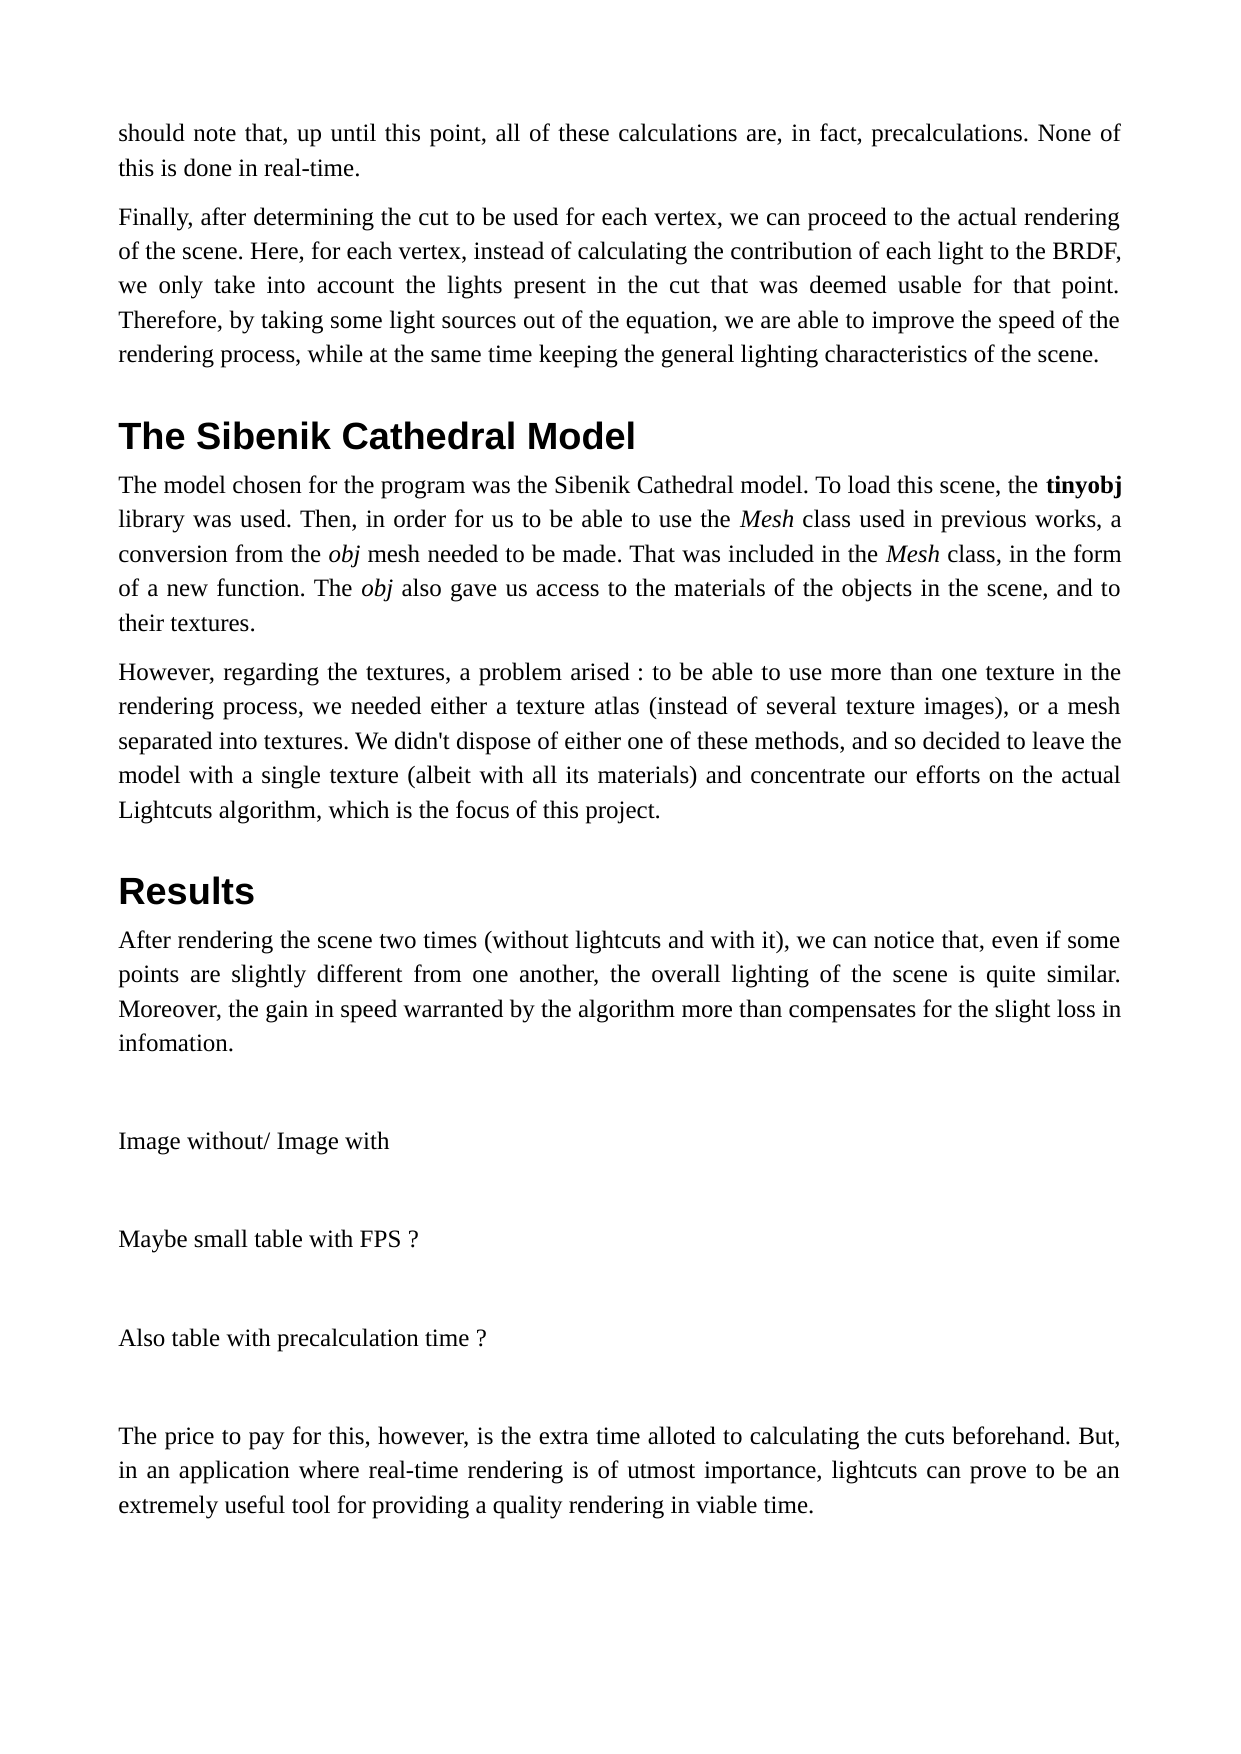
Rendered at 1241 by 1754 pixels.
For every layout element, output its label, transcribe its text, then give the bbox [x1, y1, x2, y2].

subtitle Results [118, 869, 1122, 912]
text Finally, after determining the cut to be used for each vertex, we can proceed to the actual rendering of the scene. Here, for each vertex, instead of calculating the contribution of each light to the BRDF, we only take into account the lights present in the cut that was deemed usable for that point. Therefore, by taking some light sources out of the equation, we are able to improve the speed of the rendering process, while at the same time keeping the general lighting characteristics of the scene. [118, 202, 1122, 368]
text However, regarding the textures, a problem arised : to be able to use more than one texture in the rendering process, we needed either a texture atlas (instead of several texture images), or a mesh separated into textures. We didn't dispose of either one of these methods, and so decided to leave the model with a single texture (albeit with all its materials) and concentrate our efforts on the actual Lightcuts algorithm, which is the focus of this project. [118, 657, 1122, 823]
subtitle The Sibenik Cathedral Model [118, 414, 1122, 457]
text should note that, up until this point, all of these calculations are, in fact, precalculations. None of this is done in real-time. [118, 118, 1122, 181]
text The model chosen for the program was the Sibenik Cathedral model. To load this scene, the tinyobj library was used. Then, in order for us to be able to use the Mesh class used in previous works, a conversion from the obj mesh needed to be made. That was included in the Mesh class, in the form of a new function. The obj also gave us access to the materials of the objects in the scene, and to their textures. [118, 470, 1122, 636]
text Image without/ Image with [118, 1126, 1122, 1155]
text Maybe small table with FPS ? [118, 1224, 1122, 1253]
text The price to pay for this, however, is the extra time alloted to calculating the cuts beforehand. But, in an application where real-time rendering is of utmost importance, lightcuts can prove to be an extremely useful tool for providing a quality rendering in viable time. [118, 1421, 1122, 1518]
text Also table with precalculation time ? [118, 1323, 1122, 1351]
text After rendering the scene two times (without lightcuts and with it), we can notice that, even if some points are slightly different from one another, the overall lighting of the scene is quite similar. Moreover, the gain in speed warranted by the algorithm more than compensates for the slight loss in infomation. [118, 925, 1122, 1057]
